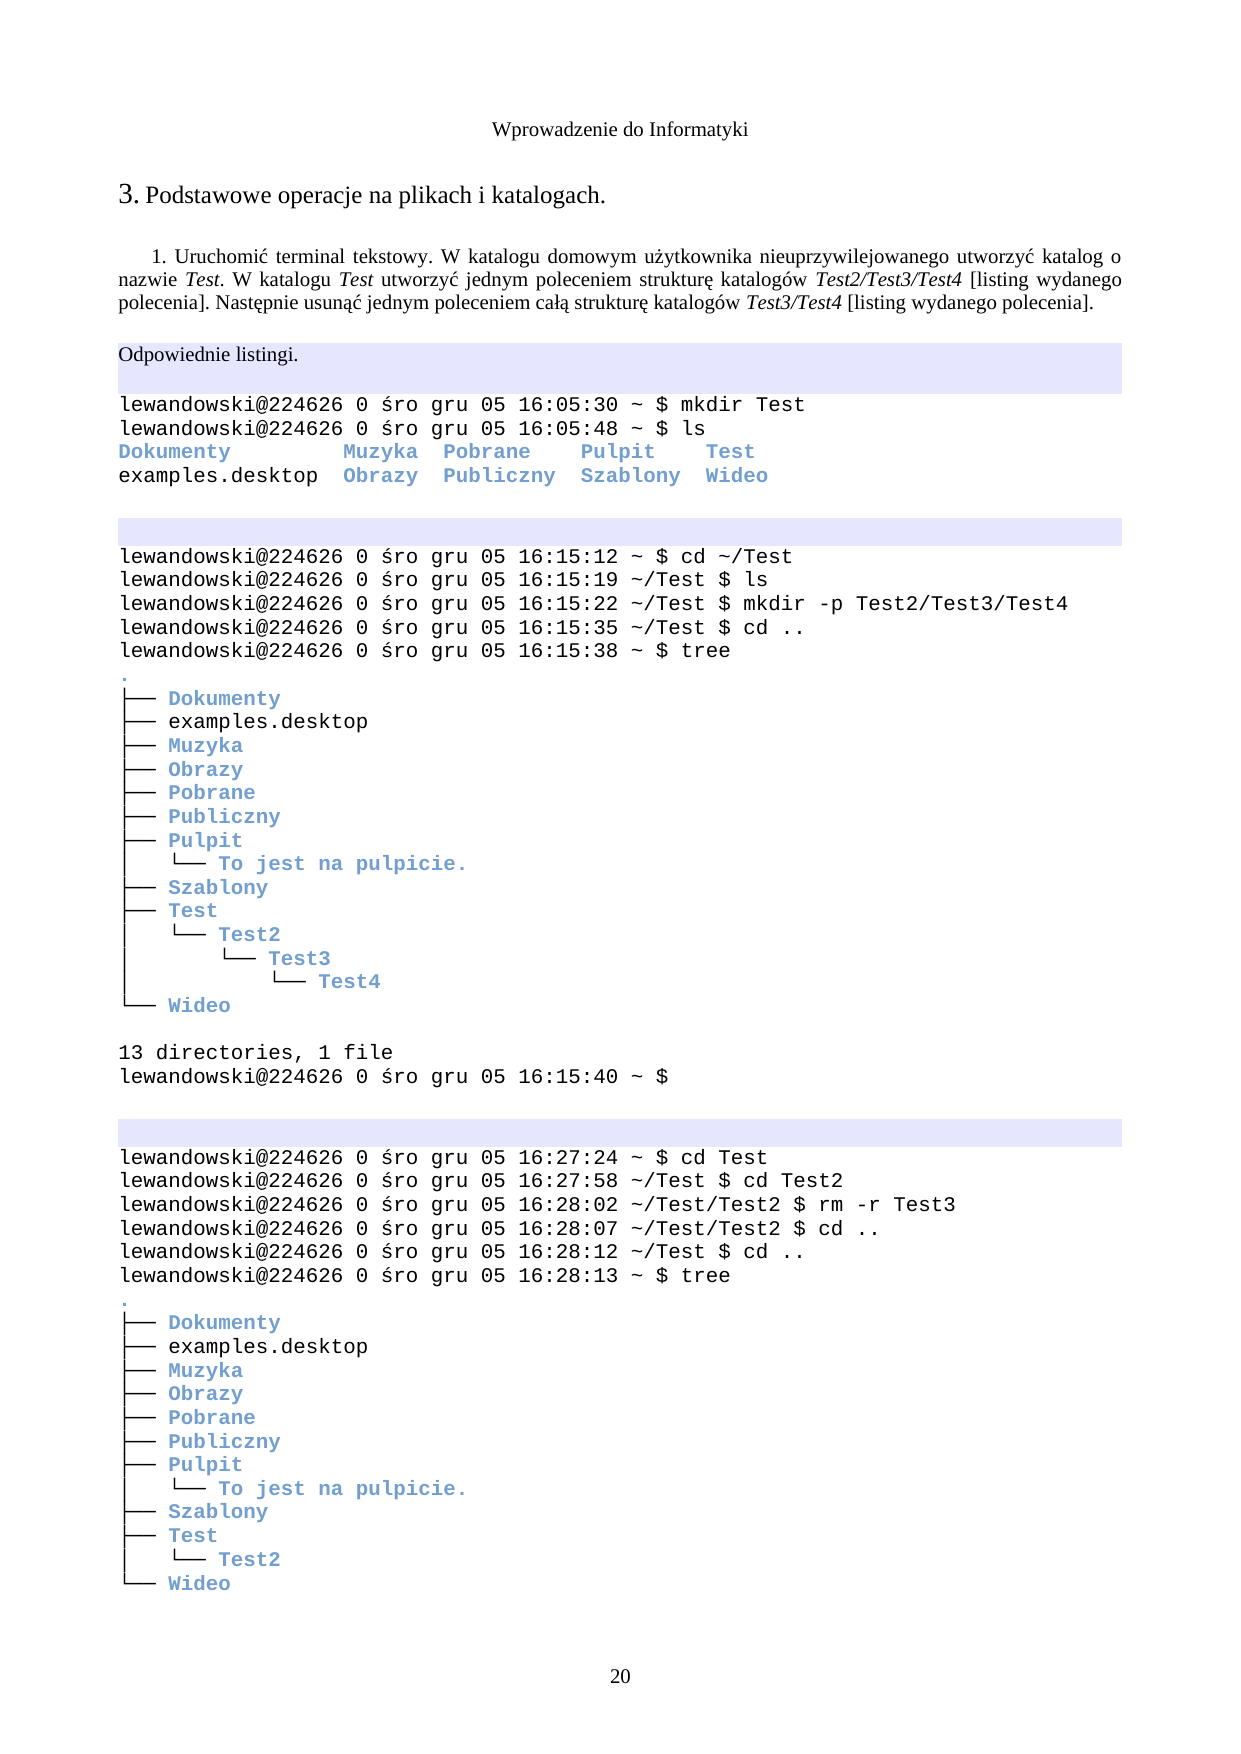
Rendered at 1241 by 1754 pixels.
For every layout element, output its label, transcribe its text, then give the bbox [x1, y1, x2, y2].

table_cell Odpowiednie listingi. ﻿ lewandowski@224626 0 śro gru 05 16:05:30 ~ $ mkdir Test lewandowski@224626 0 śro gru 05 16:05:48 ~ $ ls Dokumenty Muzyka Pobrane Pulpit Test examples.desktop Obrazy Publiczny Szablony Wideo ﻿ lewandowski@224626 0 śro gru 05 16:15:12 ~ $ cd ~/Test lewandowski@224626 0 śro gru 05 16:15:19 ~/Test $ ls lewandowski@224626 0 śro gru 05 16:15:22 ~/Test $ mkdir -p Test2/Test3/Test4 lewandowski@224626 0 śro gru 05 16:15:35 ~/Test $ cd .. lewandowski@224626 0 śro gru 05 16:15:38 ~ $ tree . ├── Dokumenty ├── examples.desktop ├── Muzyka ├── Obrazy ├── Pobrane ├── Publiczny ├── Pulpit │ └── To jest na pulpicie. ├── Szablony ├── Test │ └── Test2 │ └── Test3 │ └── Test4 └── Wideo 13 directories, 1 file lewandowski@224626 0 śro gru 05 16:15:40 ~ $ ﻿ lewandowski@224626 0 śro gru 05 16:27:24 ~ $ cd Test lewandowski@224626 0 śro gru 05 16:27:58 ~/Test $ cd Test2 lewandowski@224626 0 śro gru 05 16:28:02 ~/Test/Test2 $ rm -r Test3 lewandowski@224626 0 śro gru 05 16:28:07 ~/Test/Test2 $ cd .. lewandowski@224626 0 śro gru 05 16:28:12 ~/Test $ cd .. lewandowski@224626 0 śro gru 05 16:28:13 ~ $ tree . ├── Dokumenty ├── examples.desktop ├── Muzyka ├── Obrazy ├── Pobrane ├── Publiczny ├── Pulpit │ └── To jest na pulpicie. ├── Szablony ├── Test │ └── Test2 └── Wideo 11 directories, 1 file [118, 546, 1122, 1119]
table_header 3. Podstawowe operacje na plikach i katalogach. [118, 177, 1122, 239]
table_cell Odpowiednie listingi. ﻿ lewandowski@224626 0 śro gru 05 16:05:30 ~ $ mkdir Test lewandowski@224626 0 śro gru 05 16:05:48 ~ $ ls Dokumenty Muzyka Pobrane Pulpit Test examples.desktop Obrazy Publiczny Szablony Wideo ﻿ lewandowski@224626 0 śro gru 05 16:15:12 ~ $ cd ~/Test lewandowski@224626 0 śro gru 05 16:15:19 ~/Test $ ls lewandowski@224626 0 śro gru 05 16:15:22 ~/Test $ mkdir -p Test2/Test3/Test4 lewandowski@224626 0 śro gru 05 16:15:35 ~/Test $ cd .. lewandowski@224626 0 śro gru 05 16:15:38 ~ $ tree . ├── Dokumenty ├── examples.desktop ├── Muzyka ├── Obrazy ├── Pobrane ├── Publiczny ├── Pulpit │ └── To jest na pulpicie. ├── Szablony ├── Test │ └── Test2 │ └── Test3 │ └── Test4 └── Wideo 13 directories, 1 file lewandowski@224626 0 śro gru 05 16:15:40 ~ $ ﻿ lewandowski@224626 0 śro gru 05 16:27:24 ~ $ cd Test lewandowski@224626 0 śro gru 05 16:27:58 ~/Test $ cd Test2 lewandowski@224626 0 śro gru 05 16:28:02 ~/Test/Test2 $ rm -r Test3 lewandowski@224626 0 śro gru 05 16:28:07 ~/Test/Test2 $ cd .. lewandowski@224626 0 śro gru 05 16:28:12 ~/Test $ cd .. lewandowski@224626 0 śro gru 05 16:28:13 ~ $ tree . ├── Dokumenty ├── examples.desktop ├── Muzyka ├── Obrazy ├── Pobrane ├── Publiczny ├── Pulpit │ └── To jest na pulpicie. ├── Szablony ├── Test │ └── Test2 └── Wideo 11 directories, 1 file [118, 394, 1122, 518]
table_cell 1. Uruchomić terminal tekstowy. W katalogu domowym użytkownika nieuprzywilejowanego utworzyć katalog o nazwie Test. W katalogu Test utworzyć jednym poleceniem strukturę katalogów Test2/Test3/Test4 [listing wydanego polecenia]. Następnie usunąć jednym poleceniem całą strukturę katalogów Test3/Test4 [listing wydanego polecenia]. [118, 239, 1122, 343]
table_cell Odpowiednie listingi. ﻿ lewandowski@224626 0 śro gru 05 16:05:30 ~ $ mkdir Test lewandowski@224626 0 śro gru 05 16:05:48 ~ $ ls Dokumenty Muzyka Pobrane Pulpit Test examples.desktop Obrazy Publiczny Szablony Wideo ﻿ lewandowski@224626 0 śro gru 05 16:15:12 ~ $ cd ~/Test lewandowski@224626 0 śro gru 05 16:15:19 ~/Test $ ls lewandowski@224626 0 śro gru 05 16:15:22 ~/Test $ mkdir -p Test2/Test3/Test4 lewandowski@224626 0 śro gru 05 16:15:35 ~/Test $ cd .. lewandowski@224626 0 śro gru 05 16:15:38 ~ $ tree . ├── Dokumenty ├── examples.desktop ├── Muzyka ├── Obrazy ├── Pobrane ├── Publiczny ├── Pulpit │ └── To jest na pulpicie. ├── Szablony ├── Test │ └── Test2 │ └── Test3 │ └── Test4 └── Wideo 13 directories, 1 file lewandowski@224626 0 śro gru 05 16:15:40 ~ $ ﻿ lewandowski@224626 0 śro gru 05 16:27:24 ~ $ cd Test lewandowski@224626 0 śro gru 05 16:27:58 ~/Test $ cd Test2 lewandowski@224626 0 śro gru 05 16:28:02 ~/Test/Test2 $ rm -r Test3 lewandowski@224626 0 śro gru 05 16:28:07 ~/Test/Test2 $ cd .. lewandowski@224626 0 śro gru 05 16:28:12 ~/Test $ cd .. lewandowski@224626 0 śro gru 05 16:28:13 ~ $ tree . ├── Dokumenty ├── examples.desktop ├── Muzyka ├── Obrazy ├── Pobrane ├── Publiczny ├── Pulpit │ └── To jest na pulpicie. ├── Szablony ├── Test │ └── Test2 └── Wideo 11 directories, 1 file [118, 1147, 1122, 1620]
